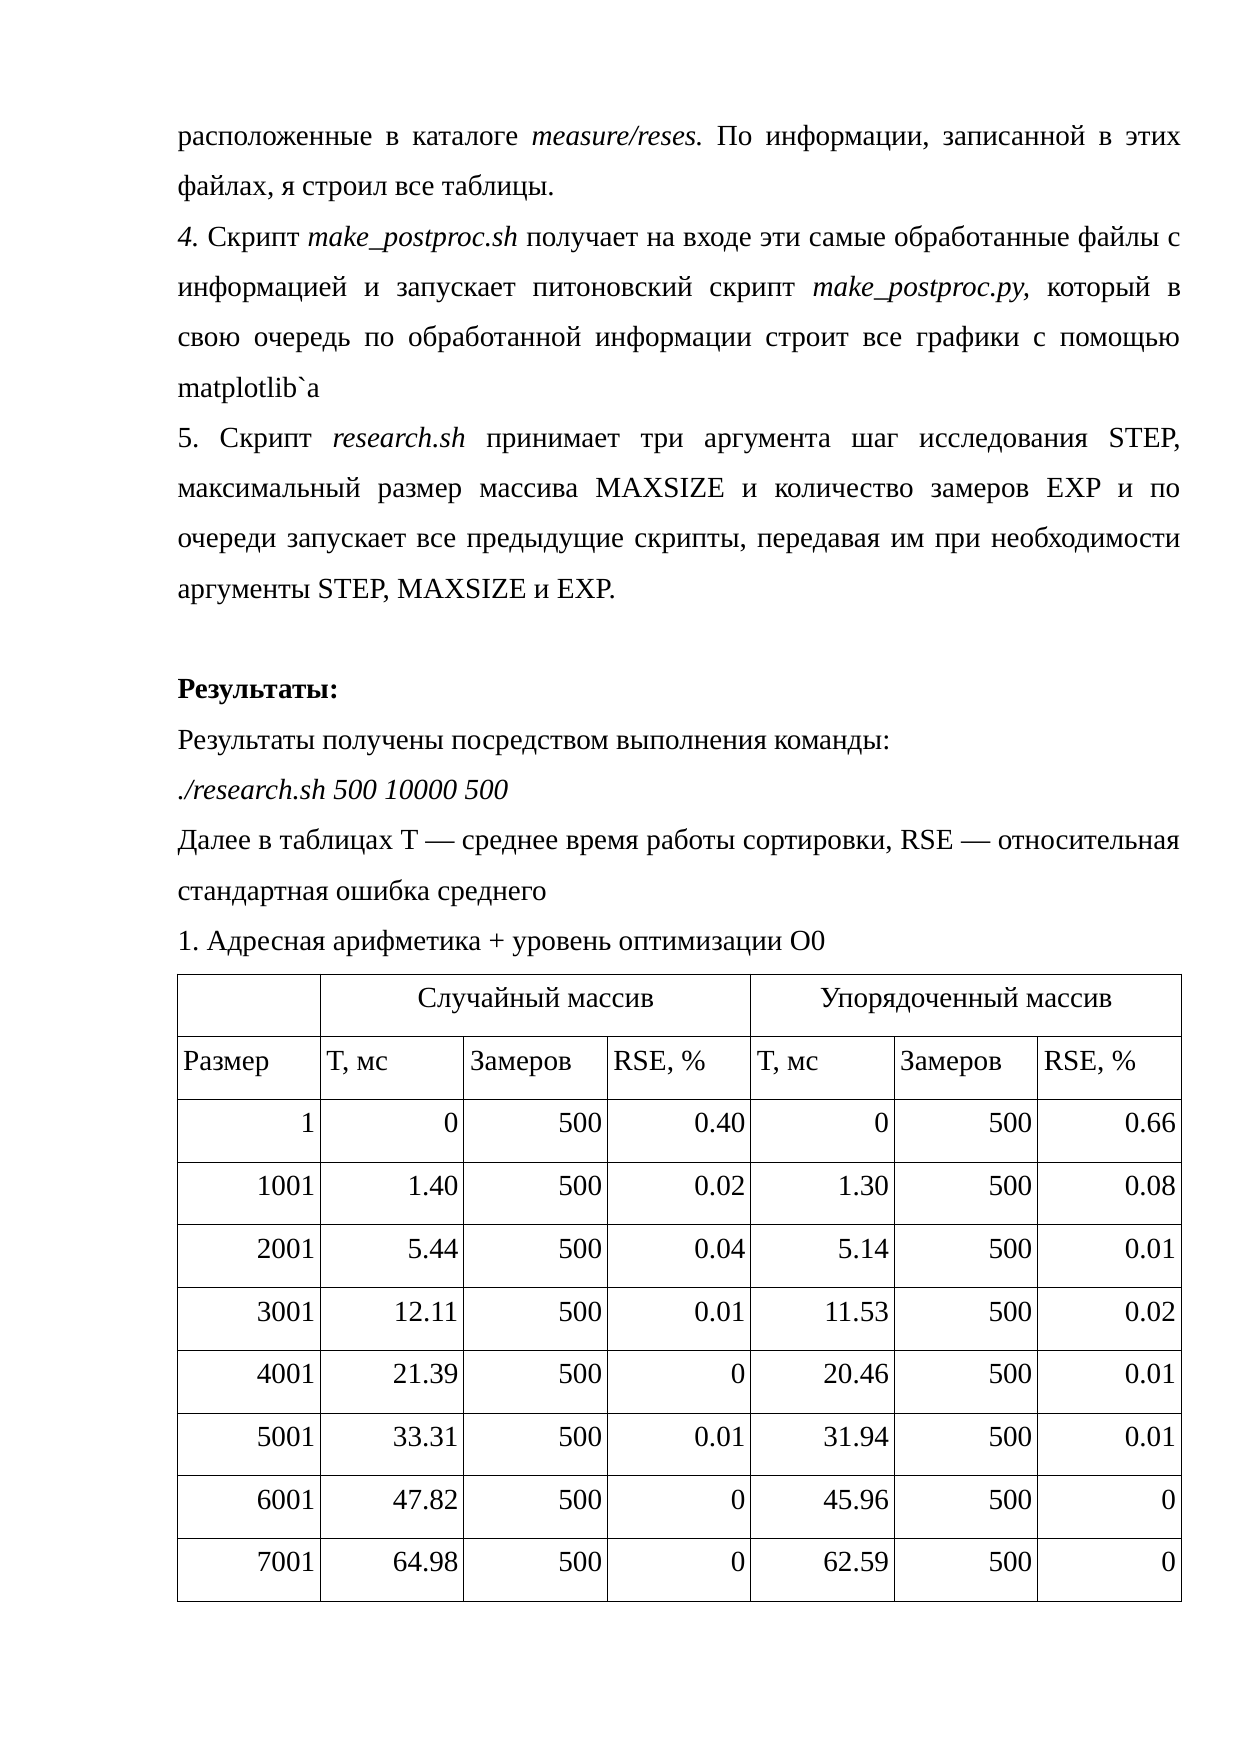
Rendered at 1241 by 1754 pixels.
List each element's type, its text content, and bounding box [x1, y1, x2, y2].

table_cell 33.31 [321, 1414, 463, 1475]
table_cell 5001 [178, 1414, 320, 1475]
table_cell RSE, % [1038, 1037, 1181, 1099]
text Далее в таблицах T — среднее время работы сортировки, RSE — относительная стандартная ошибка среднего [177, 822, 1181, 906]
table_cell 20.46 [751, 1351, 894, 1412]
table_header [178, 975, 320, 1036]
text расположенные в каталоге measure/reses. По информации, записанной в этих файлах, я строил все таблицы. [177, 118, 1181, 202]
table_cell 500 [895, 1288, 1037, 1350]
table_cell 0.04 [608, 1225, 750, 1287]
table_cell 500 [464, 1351, 607, 1412]
table_cell 0.01 [1038, 1414, 1181, 1475]
table_cell 0.08 [1038, 1163, 1181, 1224]
table_cell 0 [608, 1351, 750, 1412]
text Результаты: [177, 672, 1181, 705]
text 4. Скрипт make_postproc.sh получает на входе эти самые обработанные файлы с информацией и запускает питоновский скрипт make_postproc.py, который в свою очередь по обработанной информации строит все графики с помощью matplotlib`а [177, 219, 1181, 403]
table_cell 1001 [178, 1163, 320, 1224]
table_cell 12.11 [321, 1288, 463, 1350]
text 5. Скрипт research.sh принимает три аргумента шаг исследования STEP, максимальный размер массива MAXSIZE и количество замеров EXP и по очереди запускает все предыдущие скрипты, передавая им при необходимости аргументы STEP, MAXSIZE и EXP. [177, 420, 1181, 604]
table_cell Замеров [464, 1037, 607, 1099]
table_cell 0.01 [608, 1414, 750, 1475]
table_cell 31.94 [751, 1414, 894, 1475]
table_cell 0.02 [608, 1163, 750, 1224]
table_cell 1.40 [321, 1163, 463, 1224]
table_cell 0.01 [1038, 1225, 1181, 1287]
table_cell 500 [895, 1351, 1037, 1412]
text Результаты получены посредством выполнения команды: [177, 722, 1181, 755]
table_cell 500 [895, 1539, 1037, 1601]
table_header Упорядоченный массив [751, 975, 1181, 1036]
table_cell 0.40 [608, 1100, 750, 1162]
table_cell 3001 [178, 1288, 320, 1350]
table_cell 62.59 [751, 1539, 894, 1601]
table_cell 500 [464, 1163, 607, 1224]
table_cell 47.82 [321, 1476, 463, 1538]
table_cell 0.66 [1038, 1100, 1181, 1162]
table_cell Размер [178, 1037, 320, 1099]
table_cell 0.01 [608, 1288, 750, 1350]
table_cell 0 [608, 1476, 750, 1538]
table_cell 0 [608, 1539, 750, 1601]
table_cell 0.02 [1038, 1288, 1181, 1350]
table_cell 0.01 [1038, 1351, 1181, 1412]
table_cell 7001 [178, 1539, 320, 1601]
table_cell 500 [464, 1539, 607, 1601]
text ./research.sh 500 10000 500 [177, 772, 1181, 806]
table_cell 6001 [178, 1476, 320, 1538]
table_cell RSE, % [608, 1037, 750, 1099]
table_cell 45.96 [751, 1476, 894, 1538]
table_cell 64.98 [321, 1539, 463, 1601]
table_cell 11.53 [751, 1288, 894, 1350]
table_cell 500 [895, 1100, 1037, 1162]
table_cell 500 [464, 1288, 607, 1350]
table_cell 500 [895, 1476, 1037, 1538]
table_header Случайный массив [321, 975, 750, 1036]
table_cell T, мс [321, 1037, 463, 1099]
table_cell 21.39 [321, 1351, 463, 1412]
table_cell 500 [895, 1225, 1037, 1287]
table_cell 5.14 [751, 1225, 894, 1287]
table_cell 0 [321, 1100, 463, 1162]
table_cell 5.44 [321, 1225, 463, 1287]
table_cell 500 [895, 1414, 1037, 1475]
table_cell 500 [464, 1414, 607, 1475]
table_cell Замеров [895, 1037, 1037, 1099]
table_cell 0 [1038, 1476, 1181, 1538]
table_cell 500 [464, 1100, 607, 1162]
table_cell 2001 [178, 1225, 320, 1287]
table_cell 0 [751, 1100, 894, 1162]
table_cell 0 [1038, 1539, 1181, 1601]
table_cell 500 [895, 1163, 1037, 1224]
table_cell 1 [178, 1100, 320, 1162]
table_cell 500 [464, 1225, 607, 1287]
text 1. Адресная арифметика + уровень оптимизации О0 [177, 923, 1181, 957]
table_cell 4001 [178, 1351, 320, 1412]
table_cell T, мс [751, 1037, 894, 1099]
table_cell 500 [464, 1476, 607, 1538]
table_cell 1.30 [751, 1163, 894, 1224]
